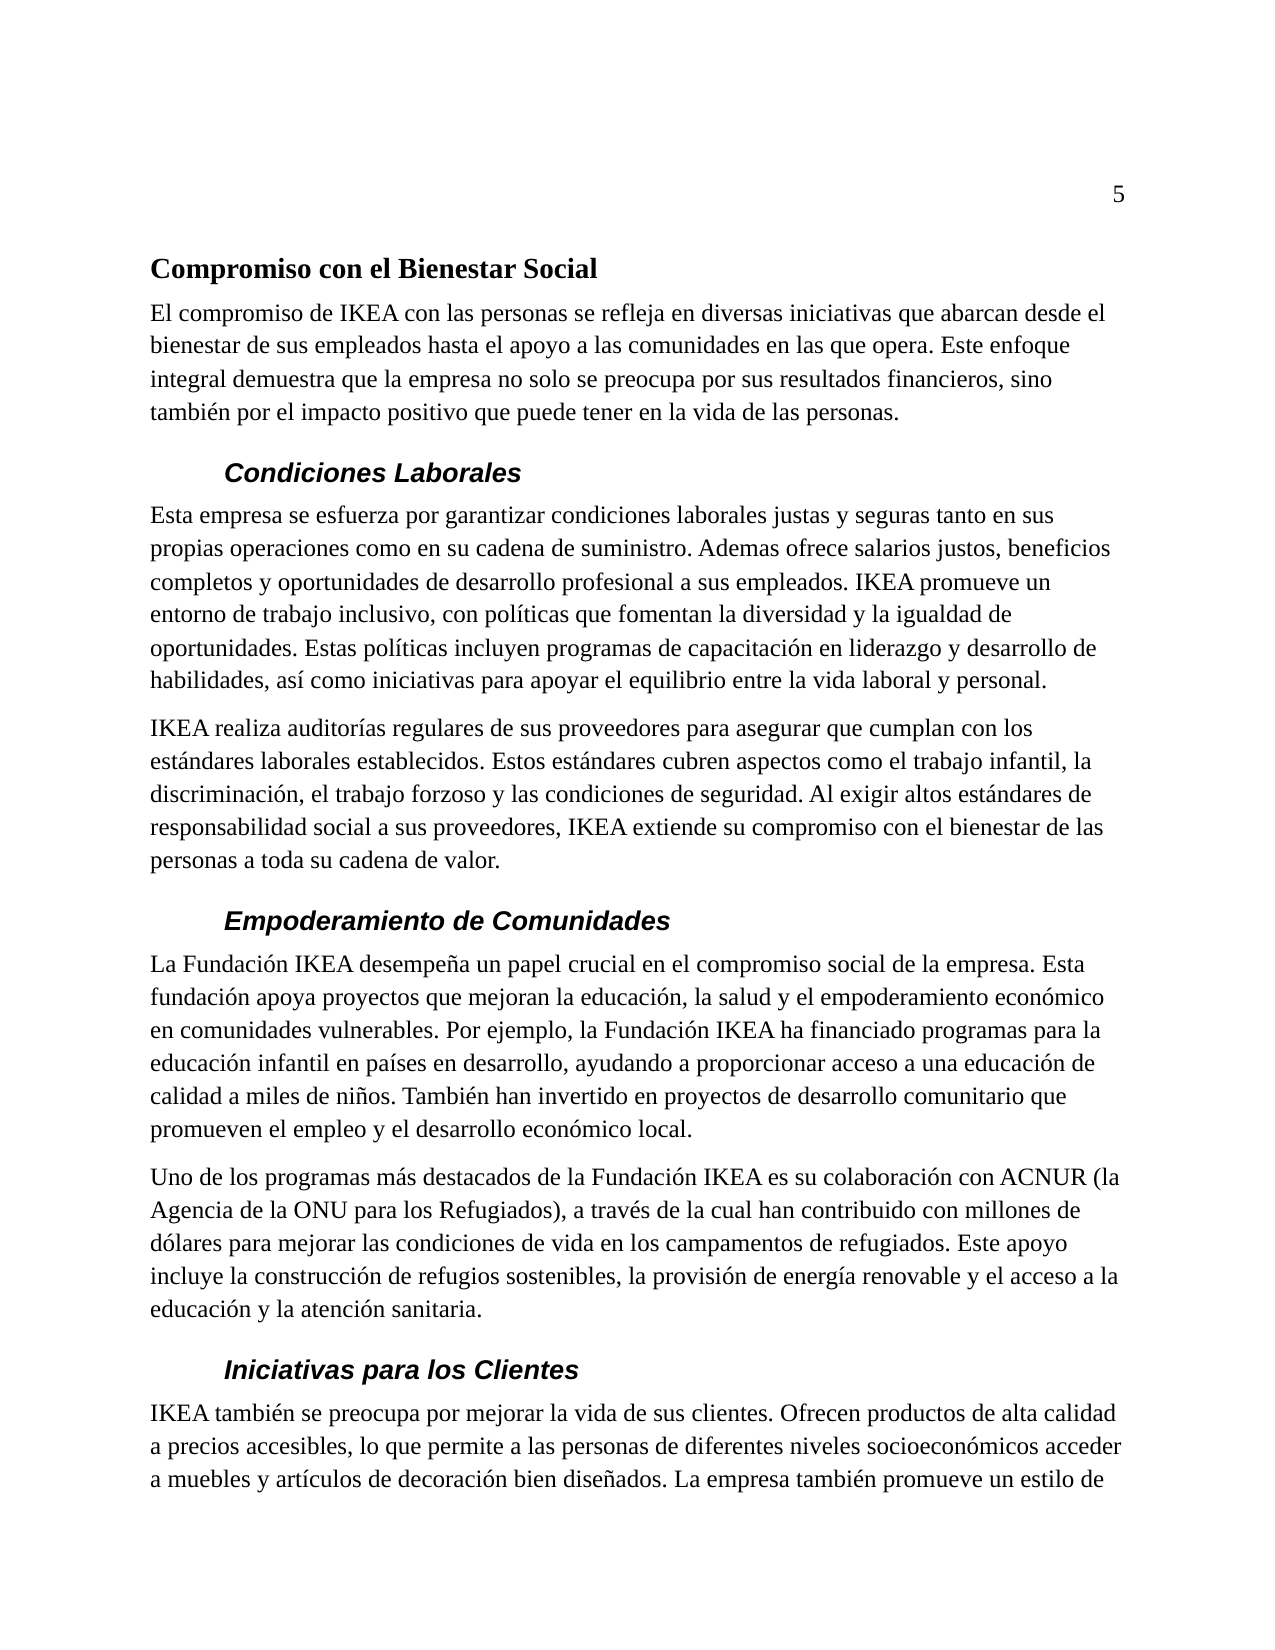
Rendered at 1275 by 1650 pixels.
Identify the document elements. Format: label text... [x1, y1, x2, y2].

text Uno de los programas más destacados de la Fundación IKEA es su colaboración con ACNUR (la Agencia de la ONU para los Refugiados), a través de la cual han contribuido con millones de dólares para mejorar las condiciones de vida en los campamentos de refugiados. Este apoyo incluye la construcción de refugios sostenibles, la provisión de energía renovable y el acceso a la educación y la atención sanitaria. [150, 1162, 1125, 1323]
subtitle Iniciativas para los Clientes [150, 1354, 1125, 1385]
subtitle Condiciones Laborales [150, 457, 1125, 488]
text IKEA realiza auditorías regulares de sus proveedores para asegurar que cumplan con los estándares laborales establecidos. Estos estándares cubren aspectos como el trabajo infantil, la discriminación, el trabajo forzoso y las condiciones de seguridad. Al exigir altos estándares de responsabilidad social a sus proveedores, IKEA extiende su compromiso con el bienestar de las personas a toda su cadena de valor. [150, 713, 1125, 874]
text IKEA también se preocupa por mejorar la vida de sus clientes. Ofrecen productos de alta calidad a precios accesibles, lo que permite a las personas de diferentes niveles socioeconómicos acceder a muebles y artículos de decoración bien diseñados. La empresa también promueve un estilo de [150, 1398, 1125, 1493]
subtitle Empoderamiento de Comunidades [150, 905, 1125, 937]
text La Fundación IKEA desempeña un papel crucial en el compromiso social de la empresa. Esta fundación apoya proyectos que mejoran la educación, la salud y el empoderamiento económico en comunidades vulnerables. Por ejemplo, la Fundación IKEA ha financiado programas para la educación infantil en países en desarrollo, ayudando a proporcionar acceso a una educación de calidad a miles de niños. También han invertido en proyectos de desarrollo comunitario que promueven el empleo y el desarrollo económico local. [150, 949, 1125, 1143]
text Esta empresa se esfuerza por garantizar condiciones laborales justas y seguras tanto en sus propias operaciones como en su cadena de suministro. Ademas ofrece salarios justos, beneficios completos y oportunidades de desarrollo profesional a sus empleados. IKEA promueve un entorno de trabajo inclusivo, con políticas que fomentan la diversidad y la igualdad de oportunidades. Estas políticas incluyen programas de capacitación en liderazgo y desarrollo de habilidades, así como iniciativas para apoyar el equilibrio entre la vida laboral y personal. [150, 501, 1125, 694]
subtitle Compromiso con el Bienestar Social [150, 252, 1125, 285]
text El compromiso de IKEA con las personas se refleja en diversas iniciativas que abarcan desde el bienestar de sus empleados hasta el apoyo a las comunidades en las que opera. Este enfoque integral demuestra que la empresa no solo se preocupa por sus resultados financieros, sino también por el impacto positivo que puede tener en la vida de las personas. [150, 298, 1125, 425]
